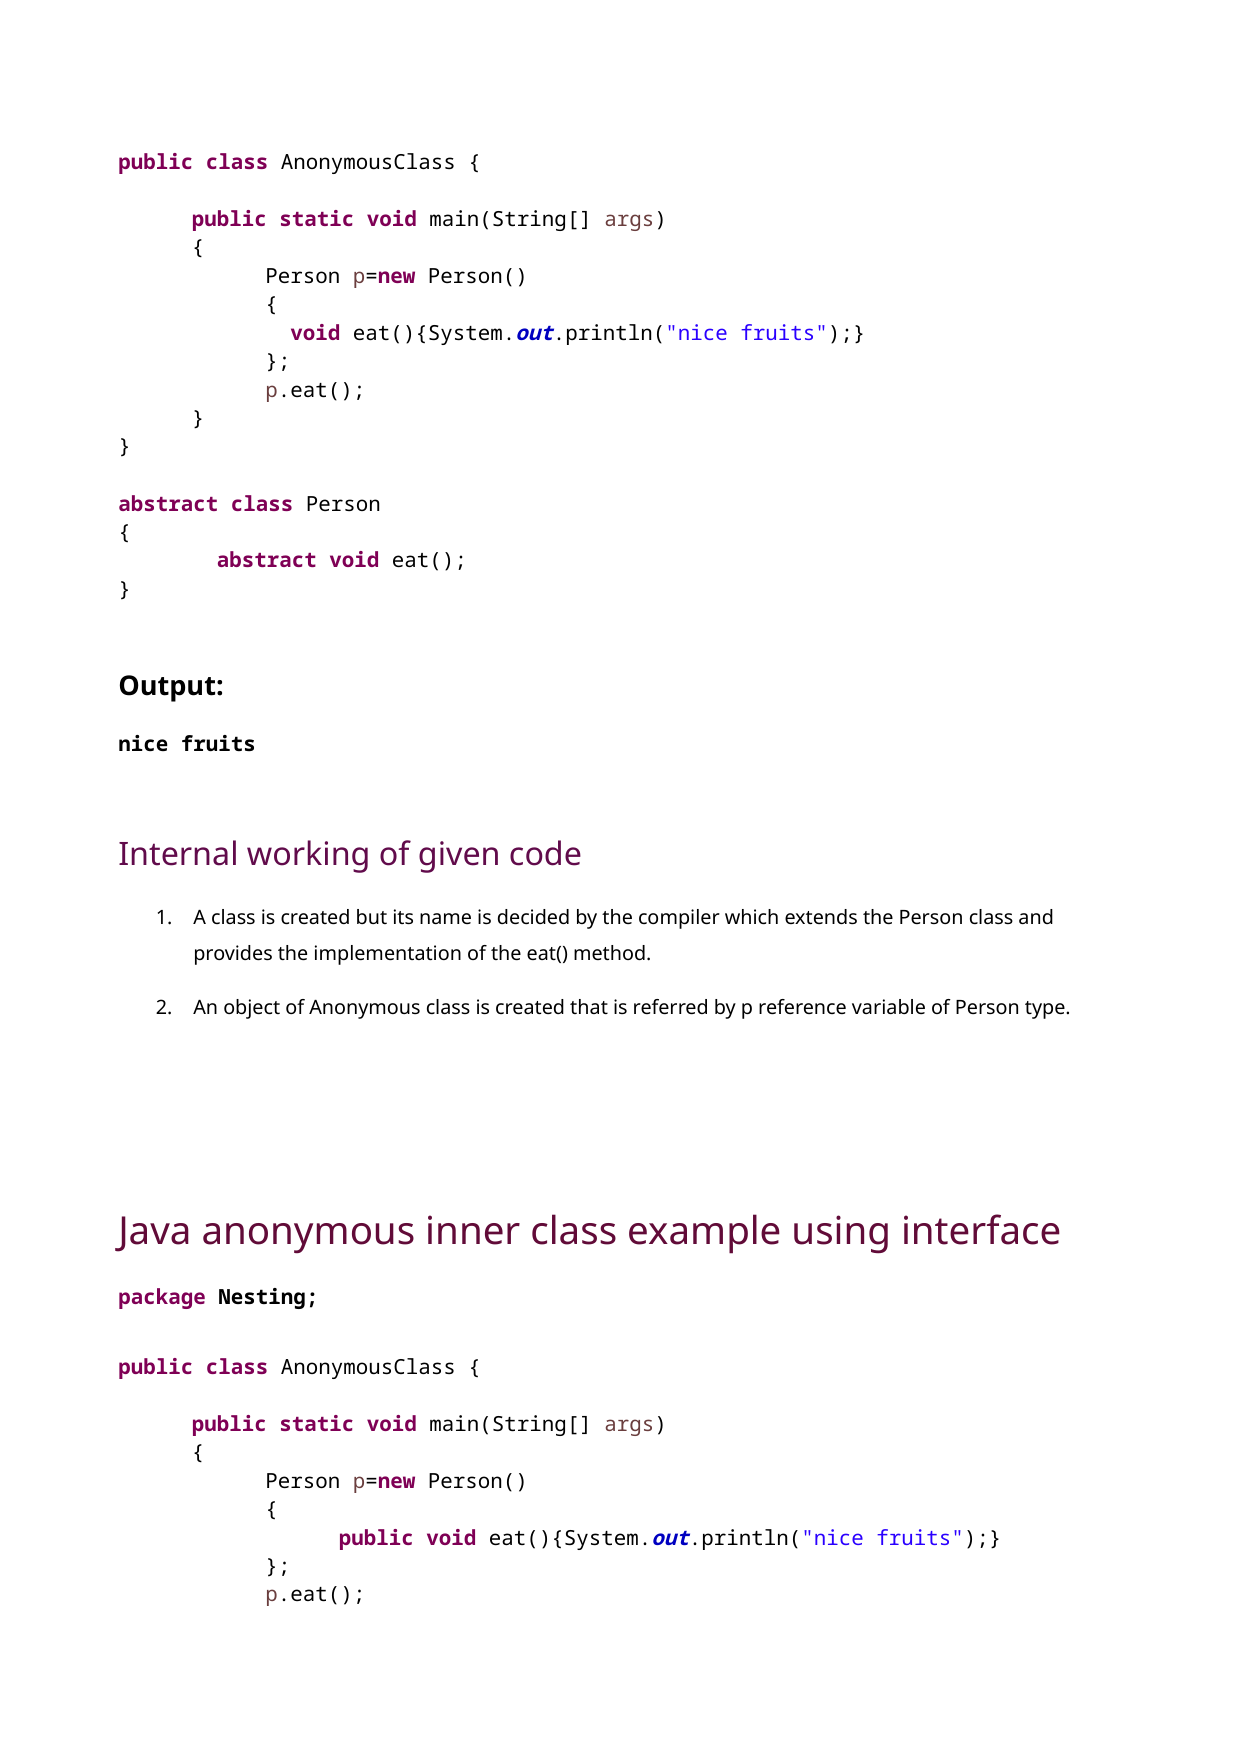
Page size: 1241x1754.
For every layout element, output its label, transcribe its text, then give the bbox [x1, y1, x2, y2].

text public class AnonymousClass { [118, 147, 1122, 175]
text { [118, 1437, 1122, 1466]
text { [118, 1494, 1122, 1523]
text nice fruits [118, 722, 1122, 758]
text { [118, 289, 1122, 318]
text package Nesting; [118, 1274, 1122, 1311]
text public class AnonymousClass { [118, 1352, 1122, 1380]
text abstract class Person [118, 489, 1122, 517]
text public static void main(String[] args) [118, 204, 1122, 232]
text p.eat(); [118, 1579, 1122, 1608]
text }; [118, 346, 1122, 375]
text Person p=new Person() [118, 1466, 1122, 1494]
subtitle Java anonymous inner class example using interface [118, 1203, 1122, 1256]
text public void eat(){System.out.println("nice fruits");} [118, 1523, 1122, 1551]
text Person p=new Person() [118, 261, 1122, 289]
text p.eat(); [118, 375, 1122, 403]
subtitle Internal working of given code [118, 831, 1122, 875]
text }; [118, 1551, 1122, 1579]
list A class is created but its name is decided by the compiler which extends the Person class and provides the implementation of the eat() method. [156, 894, 1122, 966]
text } [118, 403, 1122, 432]
text } [118, 574, 1122, 602]
text public static void main(String[] args) [118, 1409, 1122, 1437]
text Output: [118, 666, 1122, 703]
list An object of Anonymous class is created that is referred by p reference variable of Person type. [156, 984, 1122, 1021]
text void eat(){System.out.println("nice fruits");} [118, 318, 1122, 346]
text { [118, 232, 1122, 261]
text { [118, 517, 1122, 546]
text abstract void eat(); [118, 546, 1122, 574]
text } [118, 432, 1122, 460]
